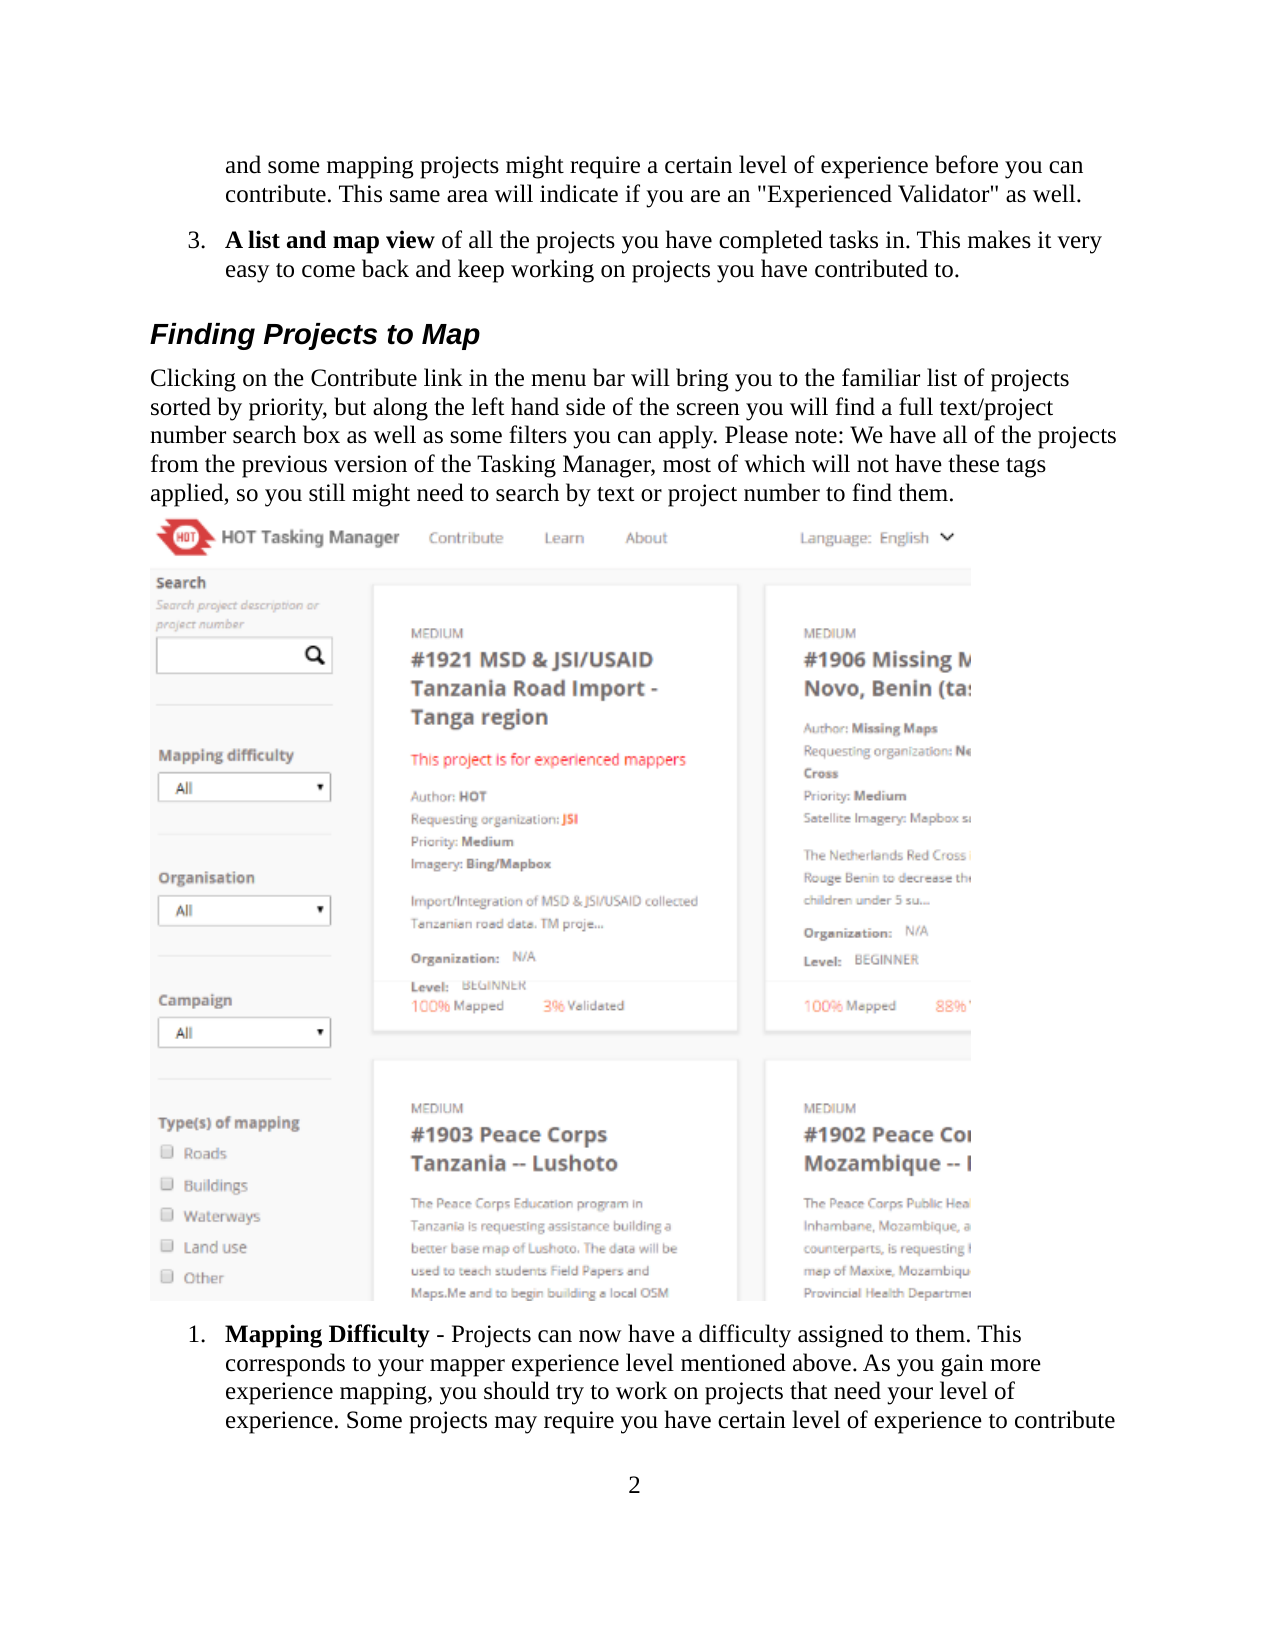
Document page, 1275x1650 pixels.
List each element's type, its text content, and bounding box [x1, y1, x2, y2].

list A list and map view of all the projects you have completed tasks in. This makes it very easy to come back and keep working on projects you have contributed to. [187, 225, 1125, 283]
subtitle Finding Projects to Map [150, 317, 1125, 350]
text Clicking on the Contribute link in the menu bar will bring you to the familiar list of projects sorted by priority, but along the left hand side of the screen you will find a full text/project number search box as well as some filters you can apply. Please note: We have all of the projects from the previous version of the Tasking Manager, most of which will not have these tags applied, so you still might need to search by text or project number to find them. [150, 363, 1125, 507]
picture [150, 515, 971, 1301]
list Mapping Difficulty - Projects can now have a difficulty assigned to them. This corresponds to your mapper experience level mentioned above. As you gain more experience mapping, you should try to work on projects that need your level of experience. Some projects may require you have certain level of experience to contribute [187, 1319, 1125, 1434]
list and some mapping projects might require a certain level of experience before you can contribute. This same area will indicate if you are an "Experienced Validator" as well. [187, 150, 1125, 207]
